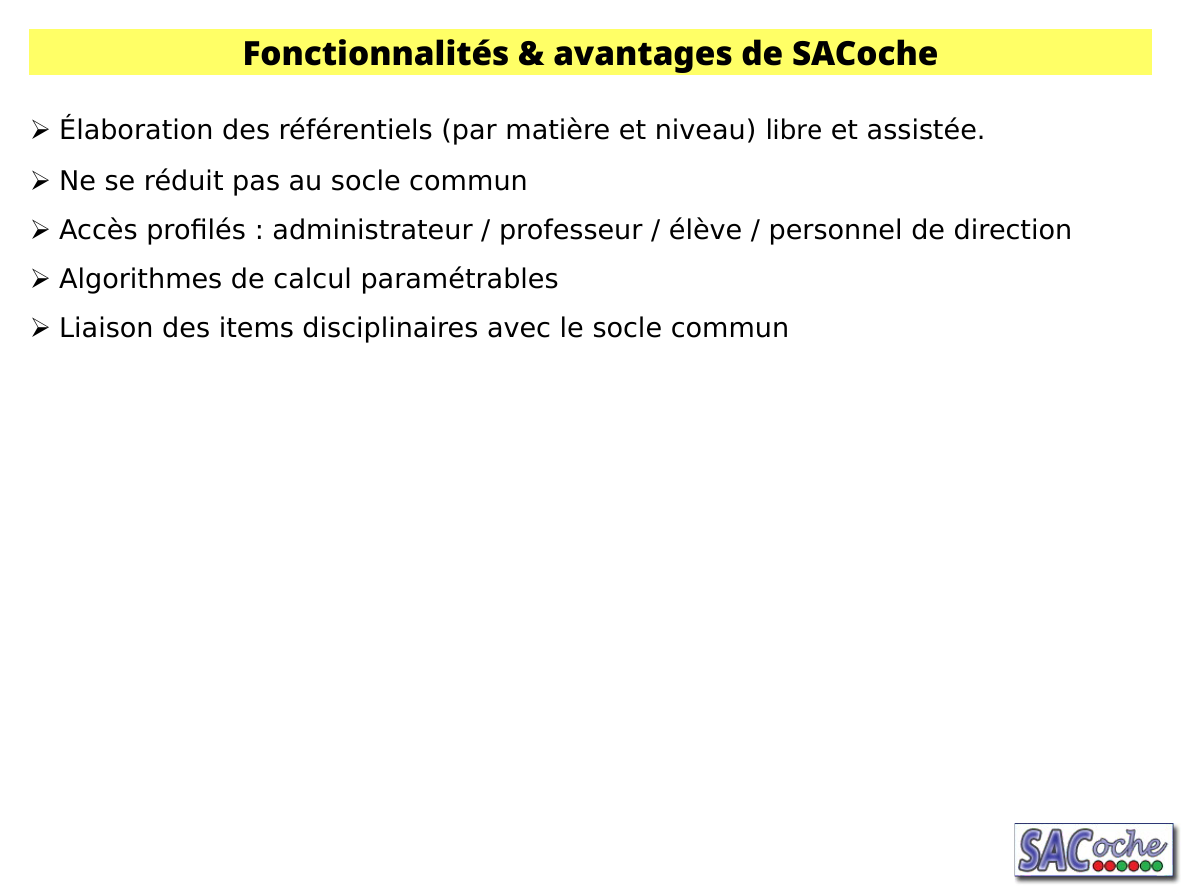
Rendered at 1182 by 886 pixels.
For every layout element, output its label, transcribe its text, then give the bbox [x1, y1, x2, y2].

list Accès profilés : administrateur / professeur / élève / personnel de direction [29, 214, 1152, 246]
picture [1014, 823, 1182, 886]
text Fonctionnalités & avantages de SACoche [29, 29, 1152, 75]
list Ne se réduit pas au socle commun [29, 165, 1152, 196]
list Élaboration des référentiels (par matière et niveau) libre et assistée. [29, 110, 1152, 147]
list Liaison des items disciplinaires avec le socle commun [29, 313, 1152, 344]
list Algorithmes de calcul paramétrables [29, 263, 1152, 295]
